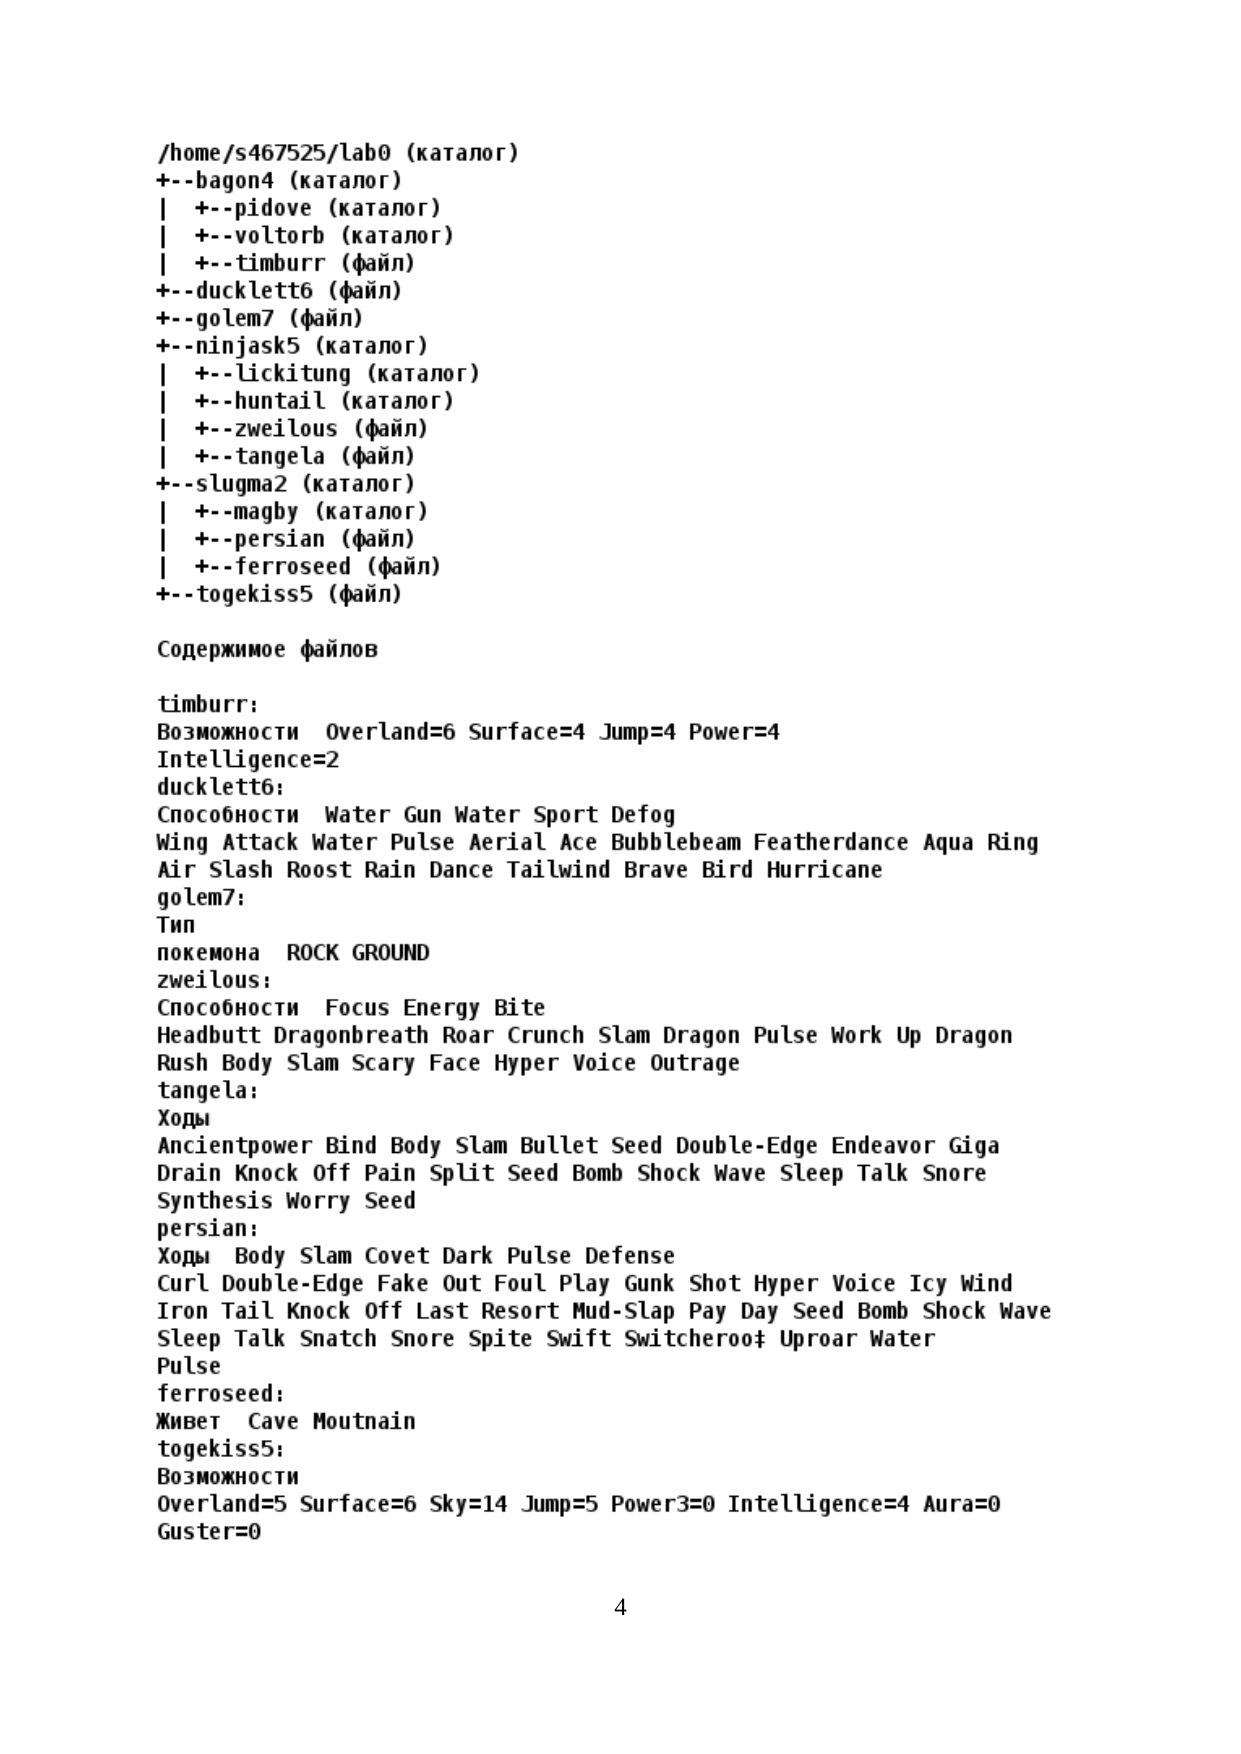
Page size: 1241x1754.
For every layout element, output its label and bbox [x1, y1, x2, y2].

picture [152, 135, 1057, 1551]
